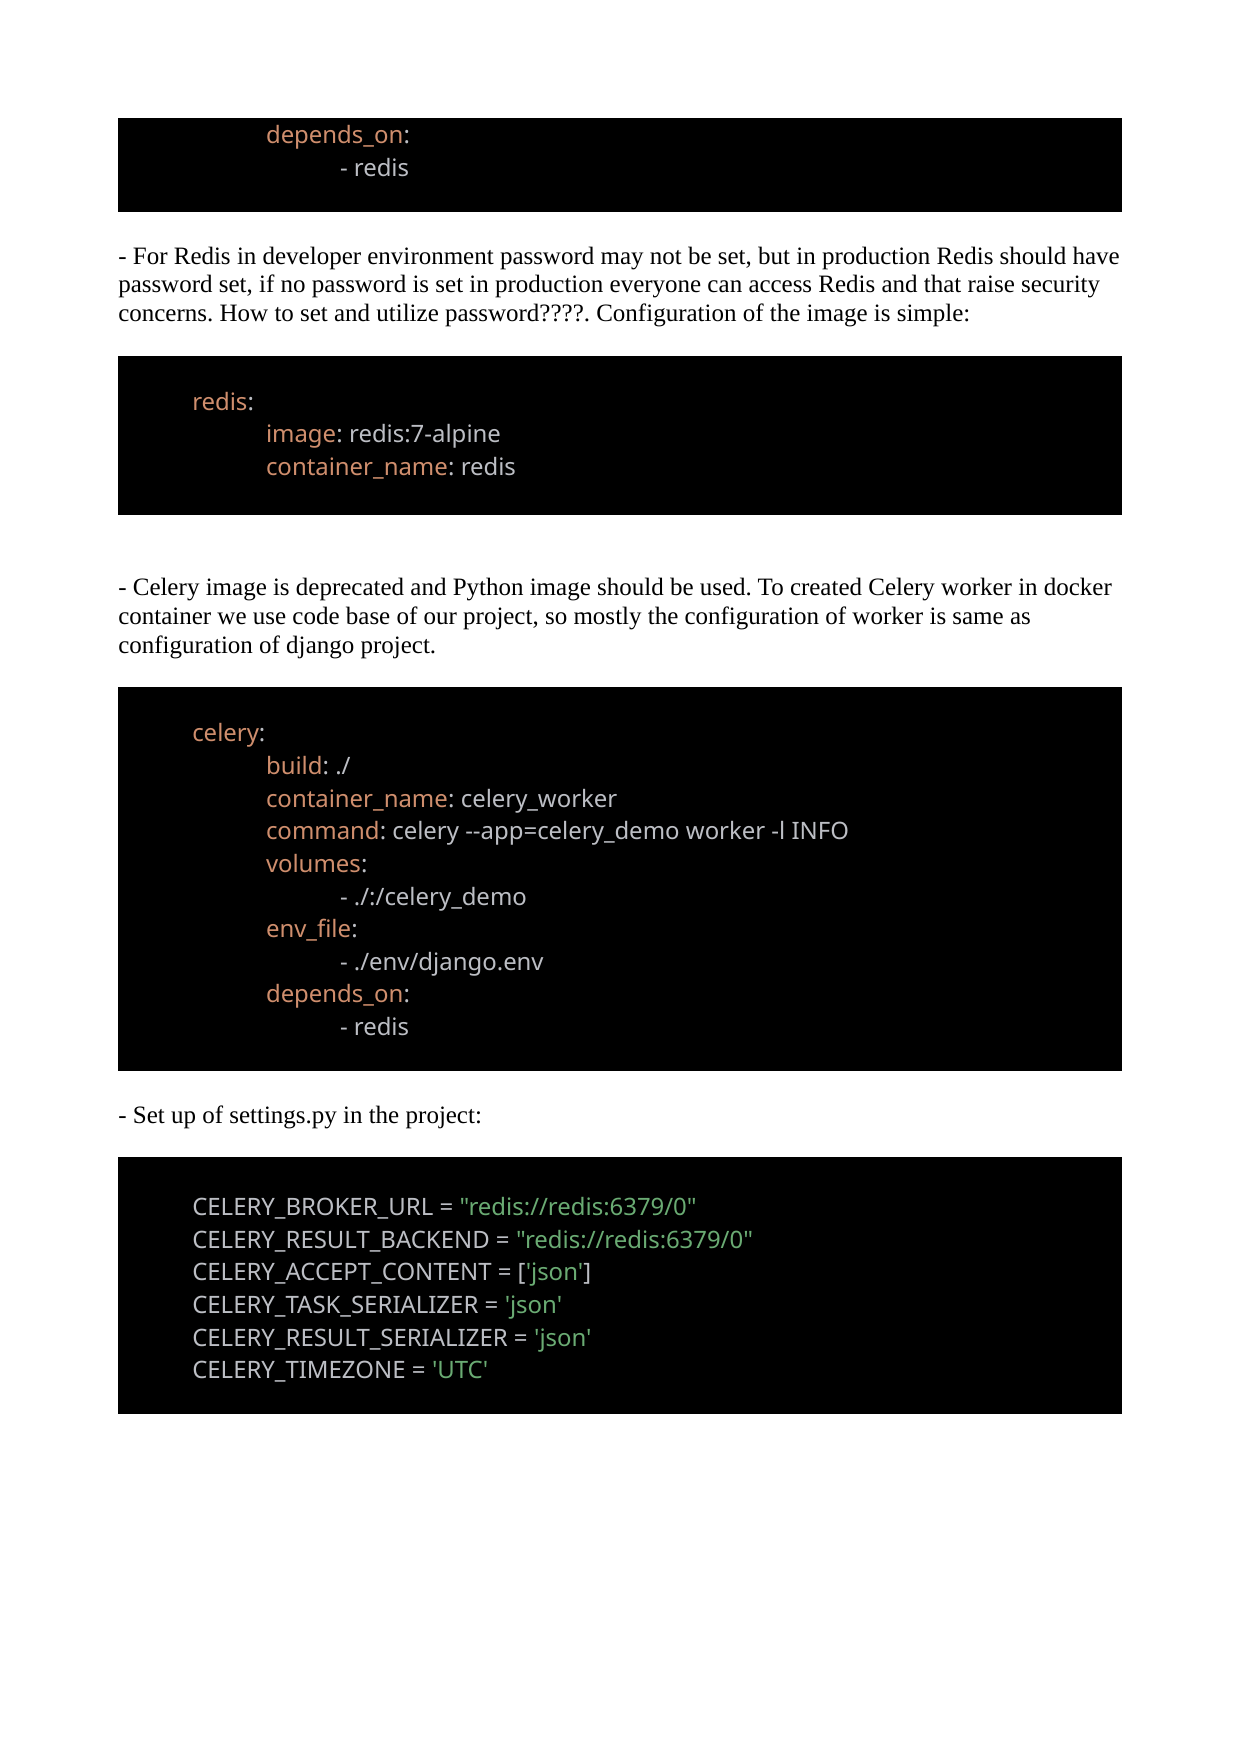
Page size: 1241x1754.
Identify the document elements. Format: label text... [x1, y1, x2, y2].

text - Celery image is deprecated and Python image should be used. To created Celery worker in docker container we use code base of our project, so mostly the configuration of worker is same as configuration of django project. [118, 572, 1122, 659]
text - For Redis in developer environment password may not be set, but in production Redis should have password set, if no password is set in production everyone can access Redis and that raise security concerns. How to set and utilize password????. Configuration of the image is simple: [118, 241, 1122, 327]
text depends_on: - redis [118, 118, 1122, 183]
text CELERY_BROKER_URL = "redis://redis:6379/0" CELERY_RESULT_BACKEND = "redis://redis:6379/0" CELERY_ACCEPT_CONTENT = ['json'] CELERY_TASK_SERIALIZER = 'json' CELERY_RESULT_SERIALIZER = 'json' CELERY_TIMEZONE = 'UTC' [118, 1190, 1122, 1386]
text redis: image: redis:7-alpine container_name: redis [118, 384, 1122, 515]
text command: celery --app=celery_demo worker -l INFO volumes: - ./:/celery_demo env_file: - ./env/django.env depends_on: - redis [118, 814, 1122, 1042]
text celery: build: ./ container_name: celery_worker [118, 716, 1122, 814]
text - Set up of settings.py in the project: [118, 1100, 1122, 1128]
